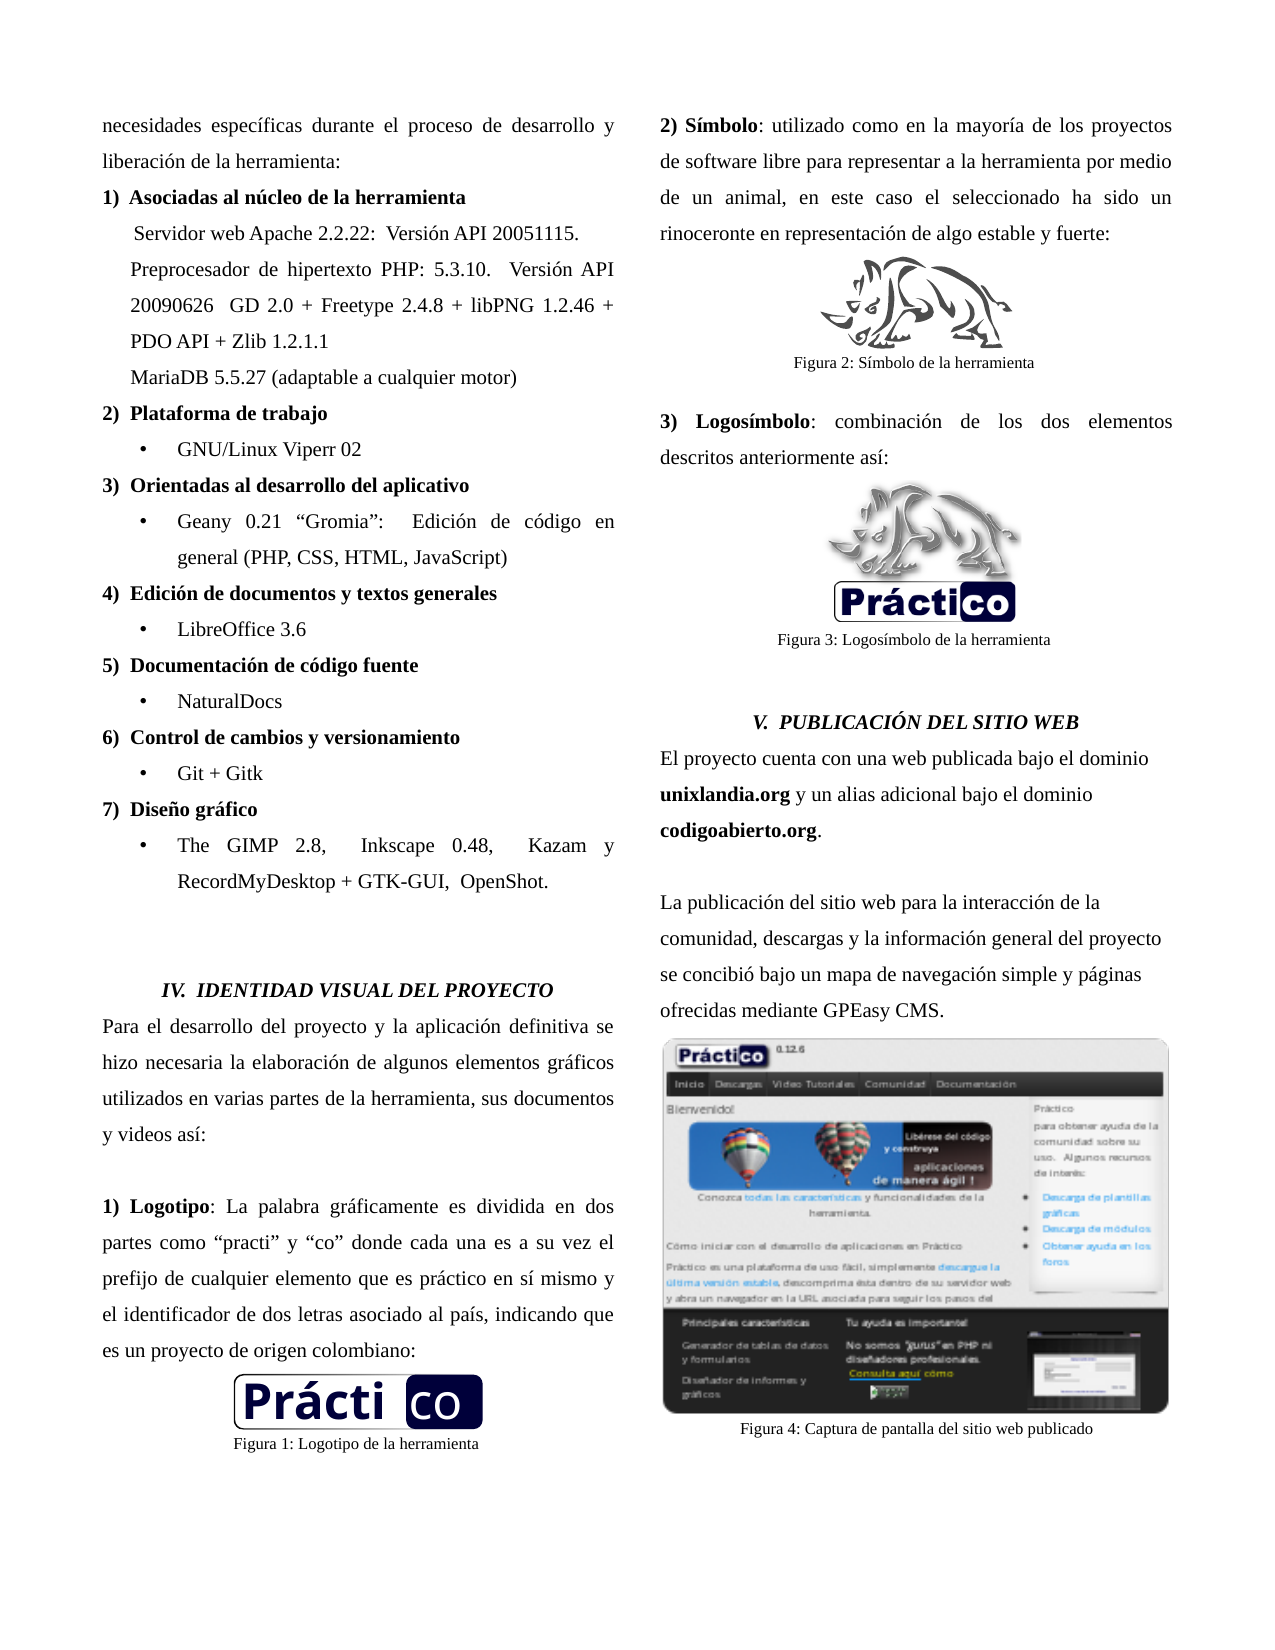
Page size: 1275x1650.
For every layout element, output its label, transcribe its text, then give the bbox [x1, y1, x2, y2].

text MariaDB 5.5.27 (adaptable a cualquier motor) [130, 365, 615, 389]
text 6) Control de cambios y versionamiento [102, 725, 615, 749]
text 1) Logotipo: La palabra gráficamente es dividida en dos partes como “practi” y “co” donde cada una es a su vez el prefijo de cualquier elemento que es práctico en sí mismo y el identificador de dos letras asociado al país, indicando que es un proyecto de origen colombiano: [102, 1194, 615, 1362]
picture [660, 1034, 1173, 1419]
text IV. IDENTIDAD VISUAL DEL PROYECTO [102, 977, 615, 1002]
text Figura 2: Símbolo de la herramienta [660, 348, 1173, 373]
text Figura 3: Logosímbolo de la herramienta [660, 626, 1173, 674]
list Git + Gitk [139, 761, 615, 785]
text 7) Diseño gráfico [102, 797, 615, 821]
text necesidades específicas durante el proceso de desarrollo y liberación de la herramienta: [102, 112, 615, 173]
text 5) Documentación de código fuente [102, 653, 615, 677]
text Servidor web Apache 2.2.22: Versión API 20051115. [133, 221, 615, 245]
list NaturalDocs [139, 689, 615, 713]
list Geany 0.21 “Gromia”: Edición de código en general (PHP, CSS, HTML, JavaScript) [139, 509, 615, 569]
text El proyecto cuenta con una web publicada bajo el dominio unixlandia.org y un alias adicional bajo el dominio codigoabierto.org. [660, 746, 1173, 842]
text Para el desarrollo del proyecto y la aplicación definitiva se hizo necesaria la elaboración de algunos elementos gráficos utilizados en varias partes de la herramienta, sus documentos y videos así: [102, 1013, 615, 1146]
text 2) Plataforma de trabajo [102, 401, 615, 425]
text 3) Logosímbolo: combinación de los dos elementos descritos anteriormente así: [660, 409, 1173, 469]
text 4) Edición de documentos y textos generales [102, 581, 615, 605]
list GNU/Linux Viperr 02 [139, 437, 615, 461]
text 3) Orientadas al desarrollo del aplicativo [102, 473, 615, 497]
text Figura 4: Captura de pantalla del sitio web publicado [660, 1419, 1173, 1438]
text Figura 1: Logotipo de la herramienta [102, 1430, 615, 1454]
list LibreOffice 3.6 [139, 617, 615, 641]
picture [811, 480, 1022, 626]
text 1) Asociadas al núcleo de la herramienta [102, 184, 615, 209]
text Preprocesador de hipertexto PHP: 5.3.10. Versión API 20090626 GD 2.0 + Freetype 2.4.8 + libPNG 1.2.46 + PDO API + Zlib 1.2.1.1 [130, 257, 615, 353]
list The GIMP 2.8, Inkscape 0.48, Kazam y RecordMyDesktop + GTK-GUI, OpenShot. [139, 833, 615, 893]
text La publicación del sitio web para la interacción de la comunidad, descargas y la información general del proyecto se concibió bajo un mapa de navegación simple y páginas ofrecidas mediante GPEasy CMS. [660, 890, 1173, 1022]
text V. PUBLICACIÓN DEL SITIO WEB [660, 710, 1173, 734]
text 2) Símbolo: utilizado como en la mayoría de los proyectos de software libre para representar a la herramienta por medio de un animal, en este caso el seleccionado ha sido un rinoceronte en representación de algo estable y fuerte: [660, 112, 1173, 245]
